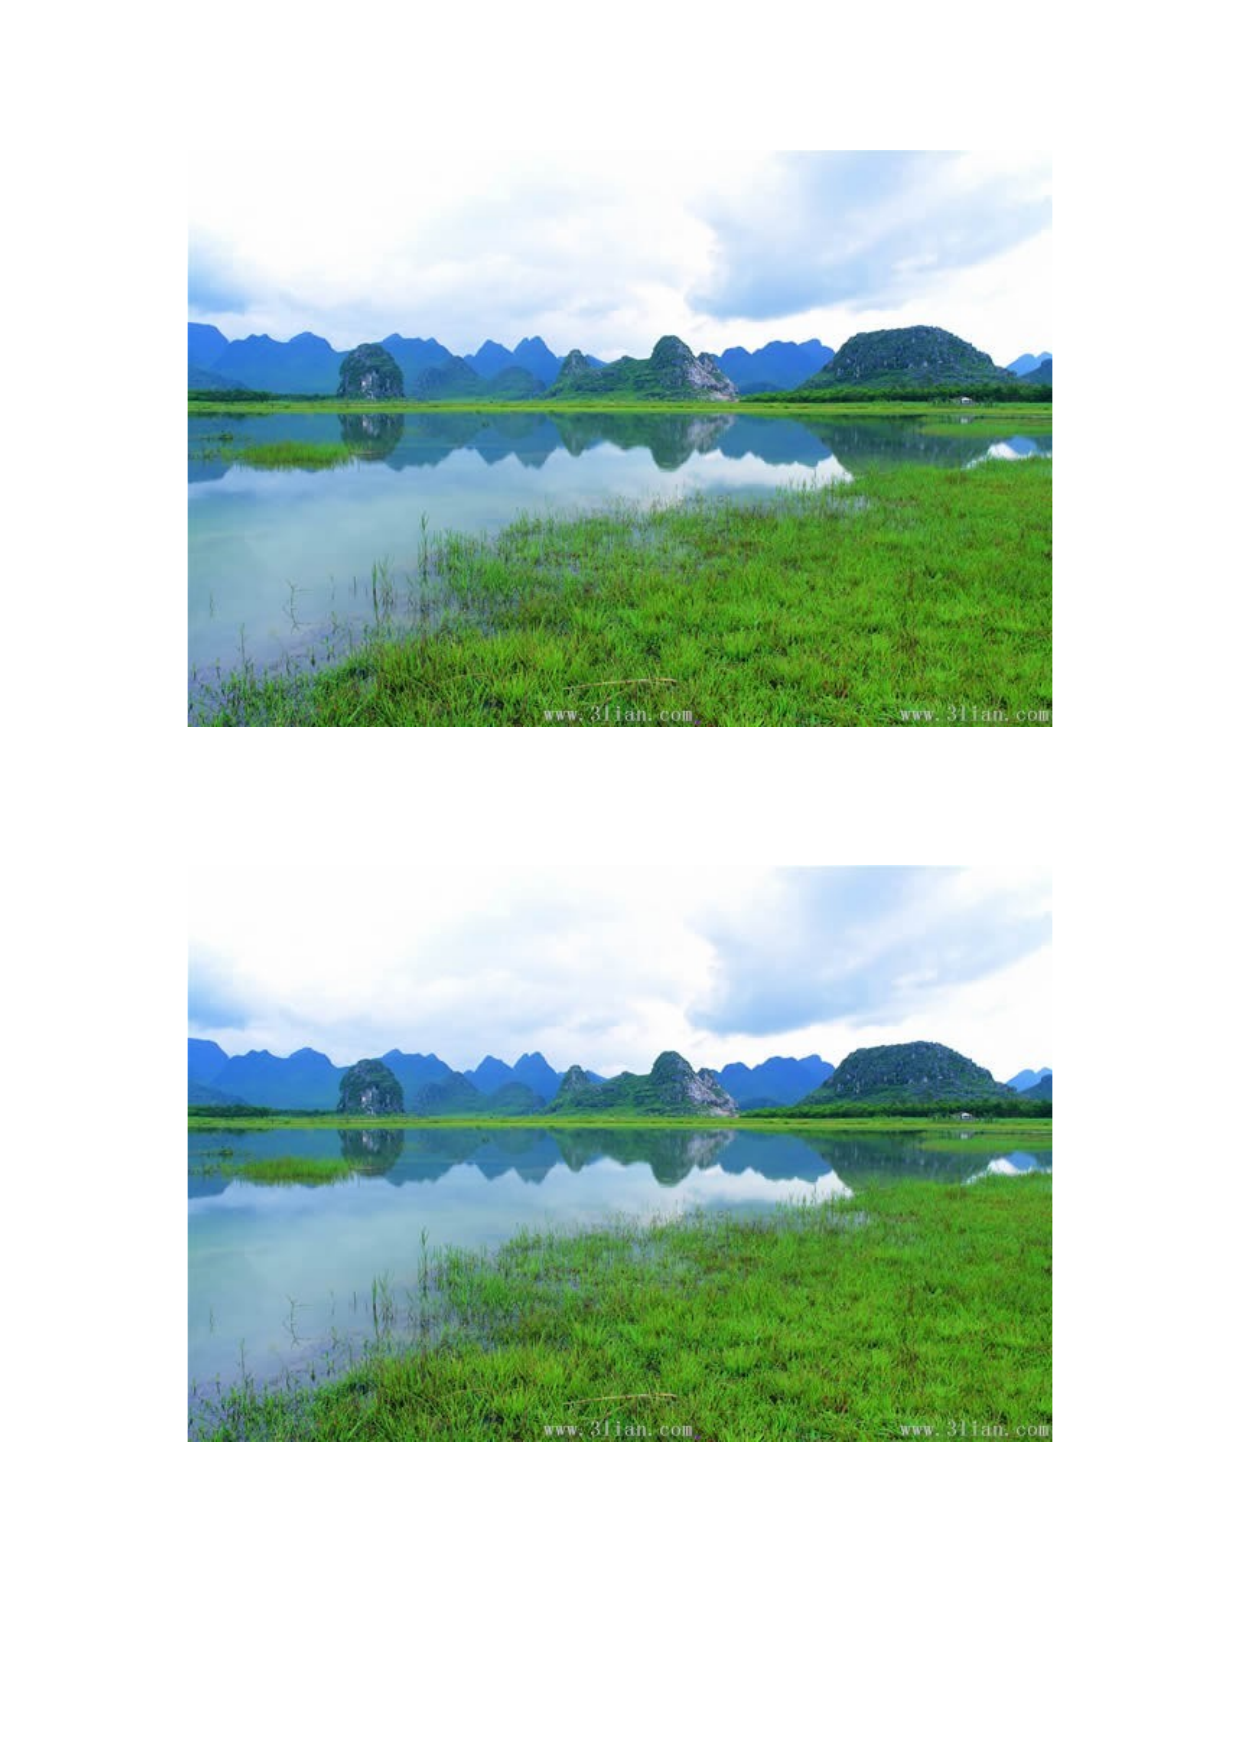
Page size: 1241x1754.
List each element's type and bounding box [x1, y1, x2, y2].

picture [187, 150, 1053, 727]
picture [187, 865, 1053, 1442]
